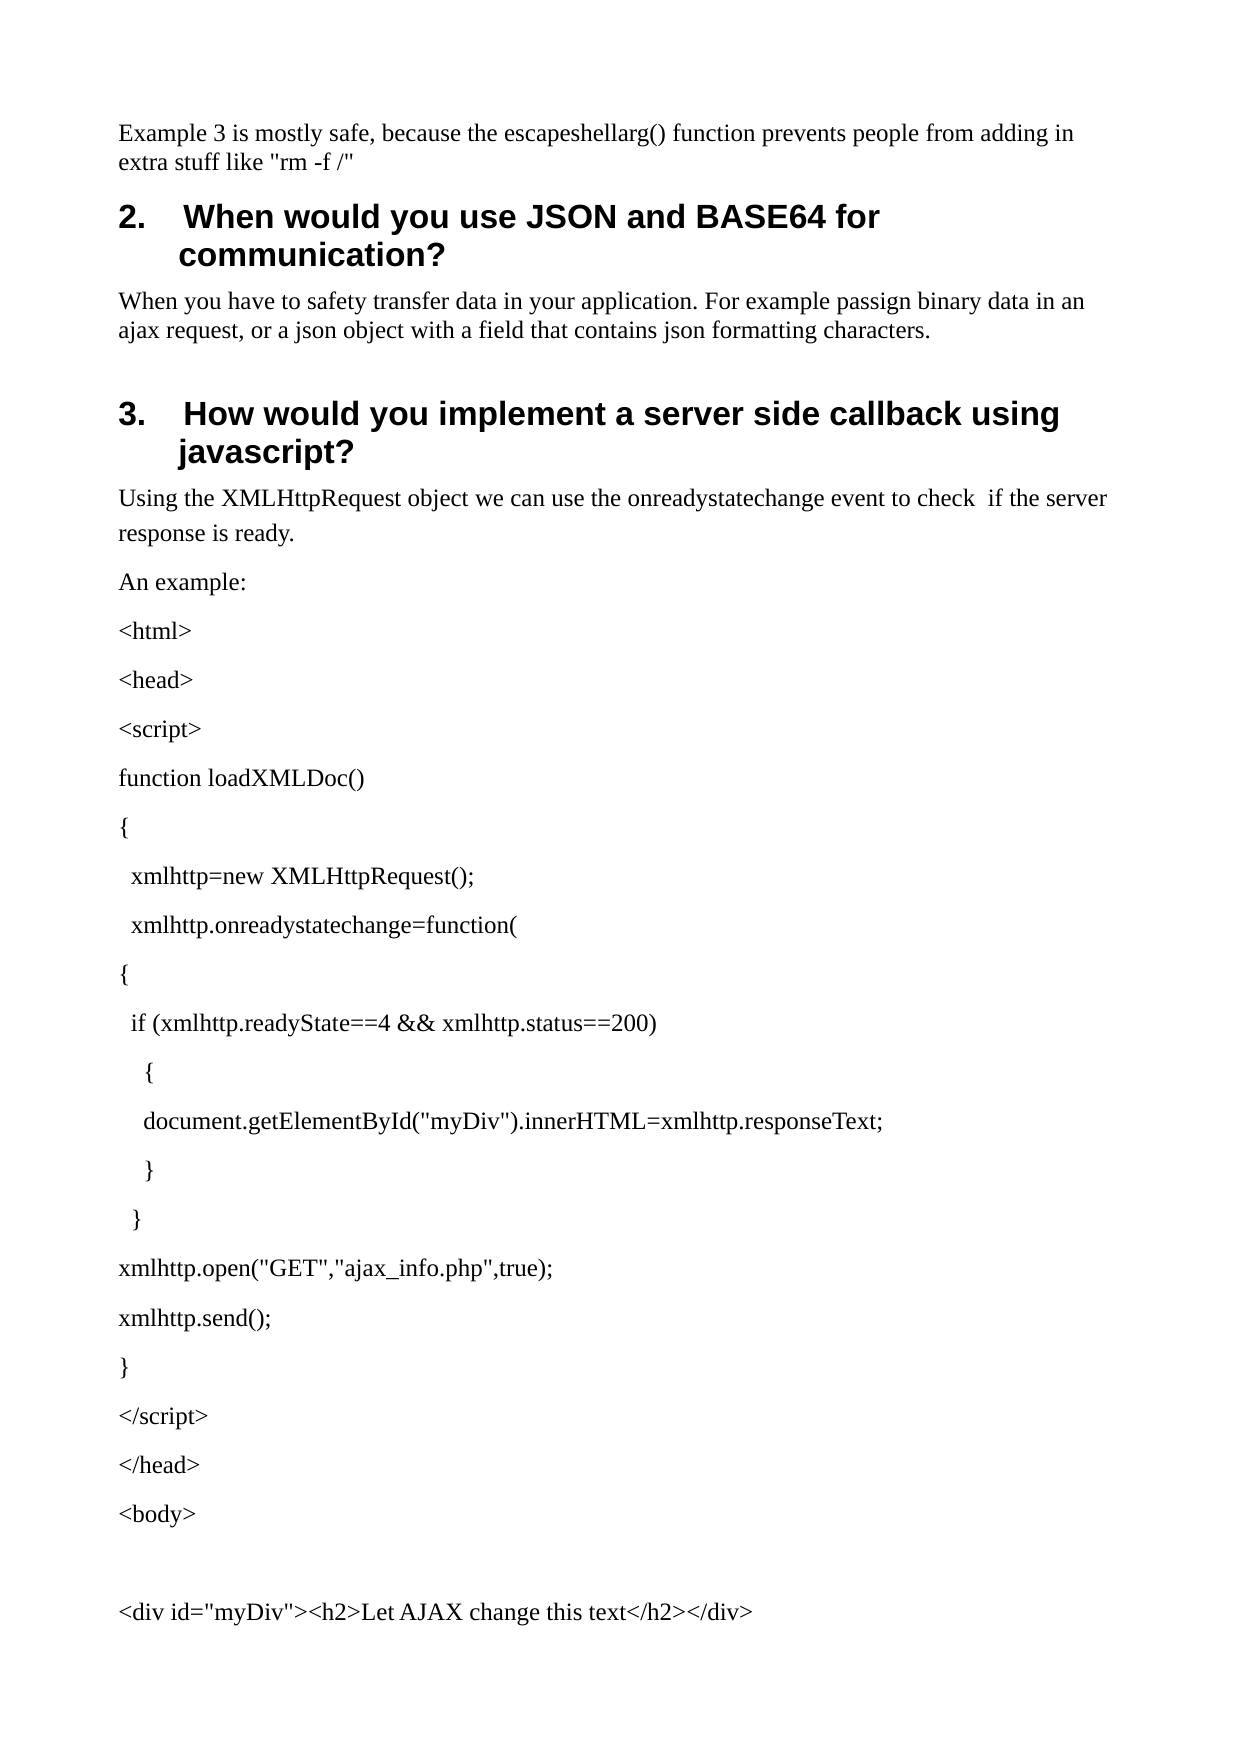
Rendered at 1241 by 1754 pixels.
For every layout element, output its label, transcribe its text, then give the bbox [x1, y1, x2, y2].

text xmlhttp.open("GET","ajax_info.php",true); [118, 1253, 1122, 1282]
text </script> [118, 1401, 1122, 1429]
text When you have to safety transfer data in your application. For example passign binary data in an ajax request, or a json object with a field that contains json formatting characters. [118, 286, 1122, 344]
text } [118, 1155, 1122, 1184]
text <body> [118, 1499, 1122, 1528]
text <head> [118, 665, 1122, 693]
text document.getElementById("myDiv").innerHTML=xmlhttp.responseText; [118, 1106, 1122, 1135]
text } [118, 1204, 1122, 1233]
subtitle 2. When would you use JSON and BASE64 for communication? [118, 196, 1122, 274]
text function loadXMLDoc() [118, 763, 1122, 792]
subtitle 3. How would you implement a server side callback using javascript? [118, 393, 1122, 471]
text <html> [118, 616, 1122, 644]
text <script> [118, 714, 1122, 743]
text } [118, 1352, 1122, 1380]
text xmlhttp.onreadystatechange=function( [118, 910, 1122, 939]
text An example: [118, 567, 1122, 595]
text Using the XMLHttpRequest object we can use the onreadystatechange event to check if the server response is ready. [118, 483, 1122, 546]
text { [118, 1057, 1122, 1086]
text Example 3 is mostly safe, because the escapeshellarg() function prevents people from adding in extra stuff like "rm -f /" [118, 118, 1122, 176]
text if (xmlhttp.readyState==4 && xmlhttp.status==200) [118, 1008, 1122, 1037]
text xmlhttp.send(); [118, 1303, 1122, 1331]
text { [118, 959, 1122, 988]
text xmlhttp=new XMLHttpRequest(); [118, 861, 1122, 890]
text <div id="myDiv"><h2>Let AJAX change this text</h2></div> [118, 1597, 1122, 1626]
text { [118, 812, 1122, 841]
text </head> [118, 1450, 1122, 1478]
